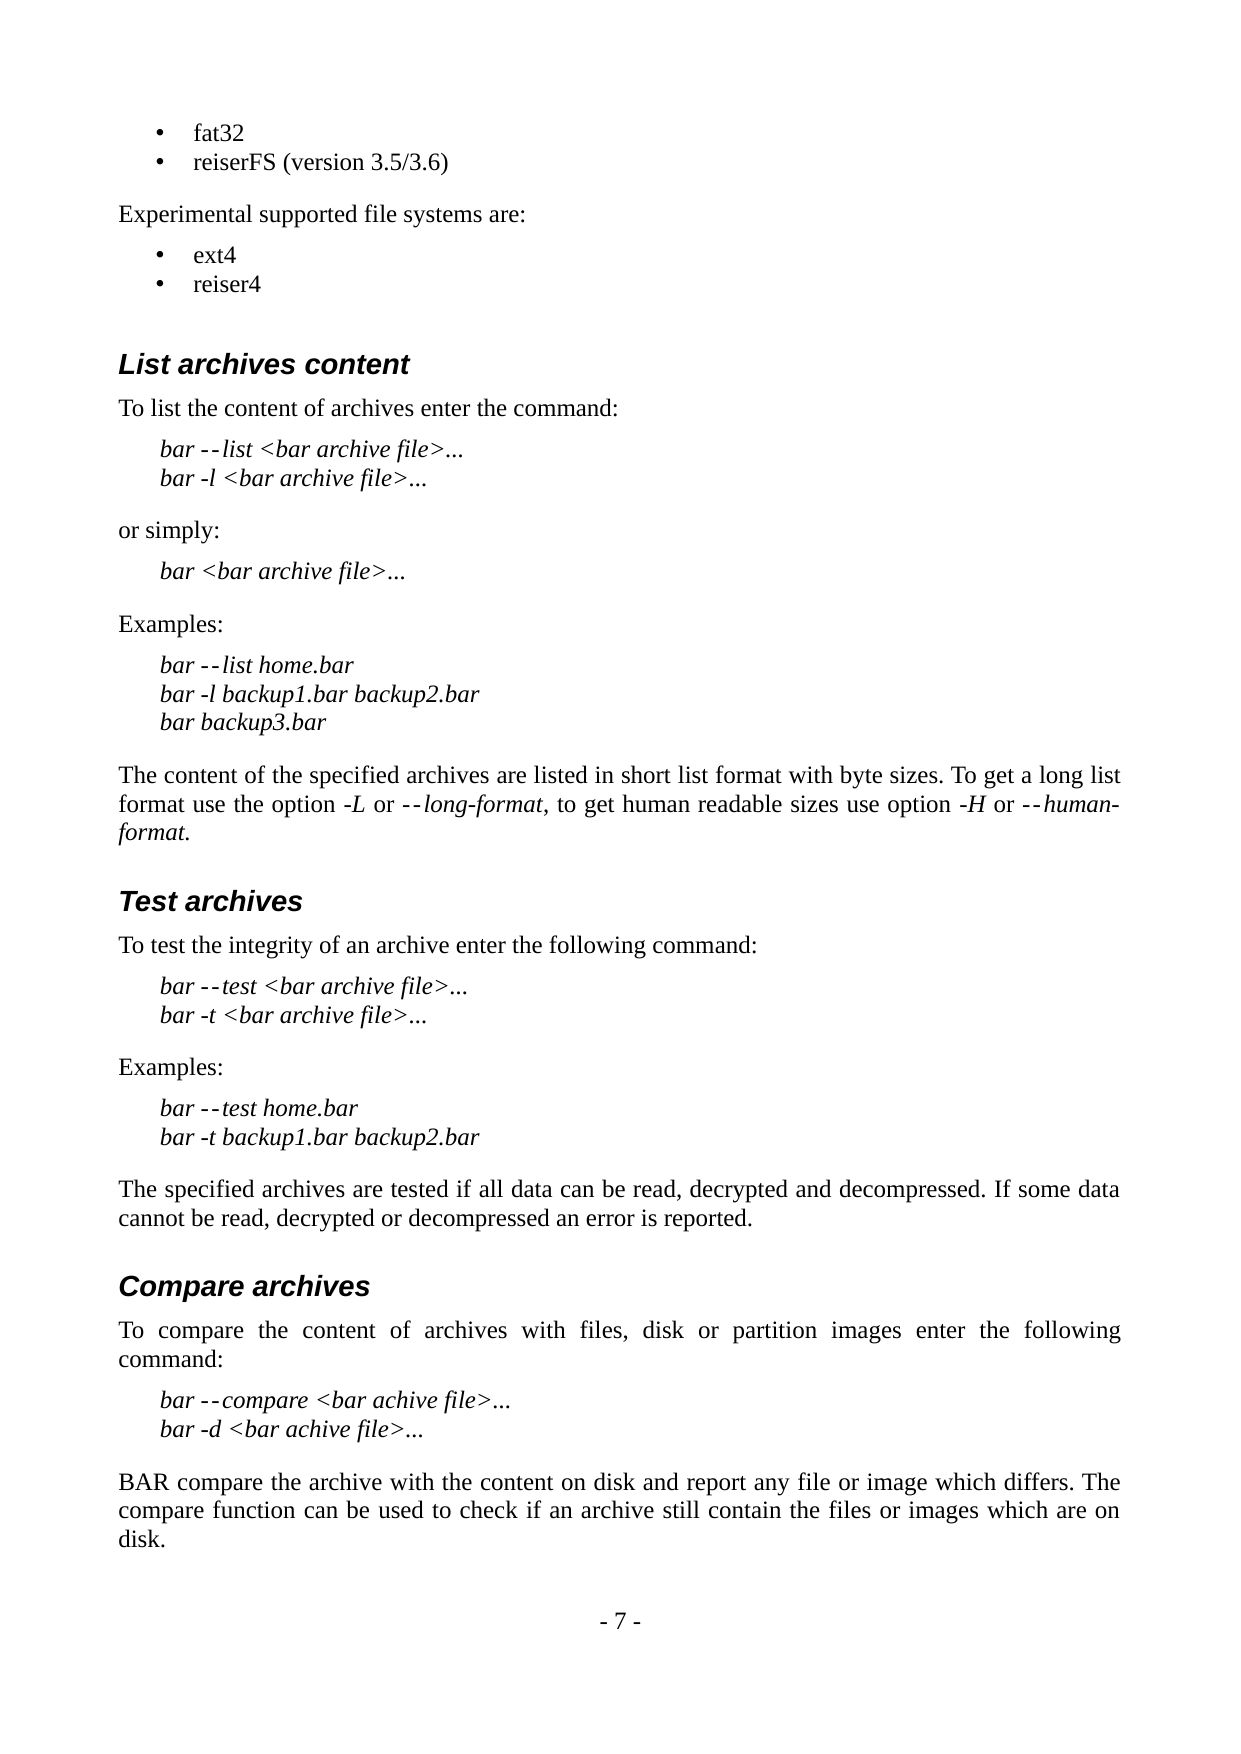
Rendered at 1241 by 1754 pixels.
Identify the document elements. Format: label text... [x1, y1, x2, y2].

text bar <bar archive file>... [159, 556, 1122, 585]
subtitle Test archives [118, 884, 1122, 917]
text Experimental supported file systems are: [118, 199, 1122, 228]
list reiser4 [156, 269, 1122, 298]
text bar ‑‑compare <bar achive file>... [159, 1386, 1122, 1414]
text The specified archives are tested if all data can be read, decrypted and decompressed. If some data cannot be read, decrypted or decompressed an error is reported. [118, 1174, 1122, 1232]
text bar ‑‑test home.bar [159, 1093, 1122, 1122]
text bar ‑‑list <bar archive file>... [159, 434, 1122, 463]
text BAR compare the archive with the content on disk and report any file or image which differs. The compare function can be used to check if an archive still contain the files or images which are on disk. [118, 1467, 1122, 1553]
subtitle List archives content [118, 347, 1122, 380]
text bar -t <bar archive file>... [159, 1000, 1122, 1028]
subtitle Compare archives [118, 1269, 1122, 1303]
list fat32 [156, 118, 1122, 147]
text bar ‑‑test <bar archive file>... [159, 971, 1122, 1000]
text bar -t backup1.bar backup2.bar [159, 1122, 1122, 1151]
text Examples: [118, 1052, 1122, 1081]
text or simply: [118, 515, 1122, 544]
text bar -l backup1.bar backup2.bar [159, 679, 1122, 707]
text bar -d <bar achive file>... [159, 1414, 1122, 1443]
text bar backup3.bar [159, 707, 1122, 736]
text To list the content of archives enter the command: [118, 393, 1122, 421]
list reiserFS (version 3.5/3.6) [156, 147, 1122, 176]
text The content of the specified archives are listed in short list format with byte sizes. To get a long list format use the option -L or ‑‑long-format, to get human readable sizes use option -H or ‑‑human-format. [118, 760, 1122, 846]
text To compare the content of archives with files, disk or partition images enter the following command: [118, 1316, 1122, 1373]
text Examples: [118, 609, 1122, 637]
text To test the integrity of an archive enter the following command: [118, 930, 1122, 958]
list ext4 [156, 241, 1122, 269]
text bar -l <bar archive file>... [159, 463, 1122, 491]
text bar ‑‑list home.bar [159, 650, 1122, 679]
